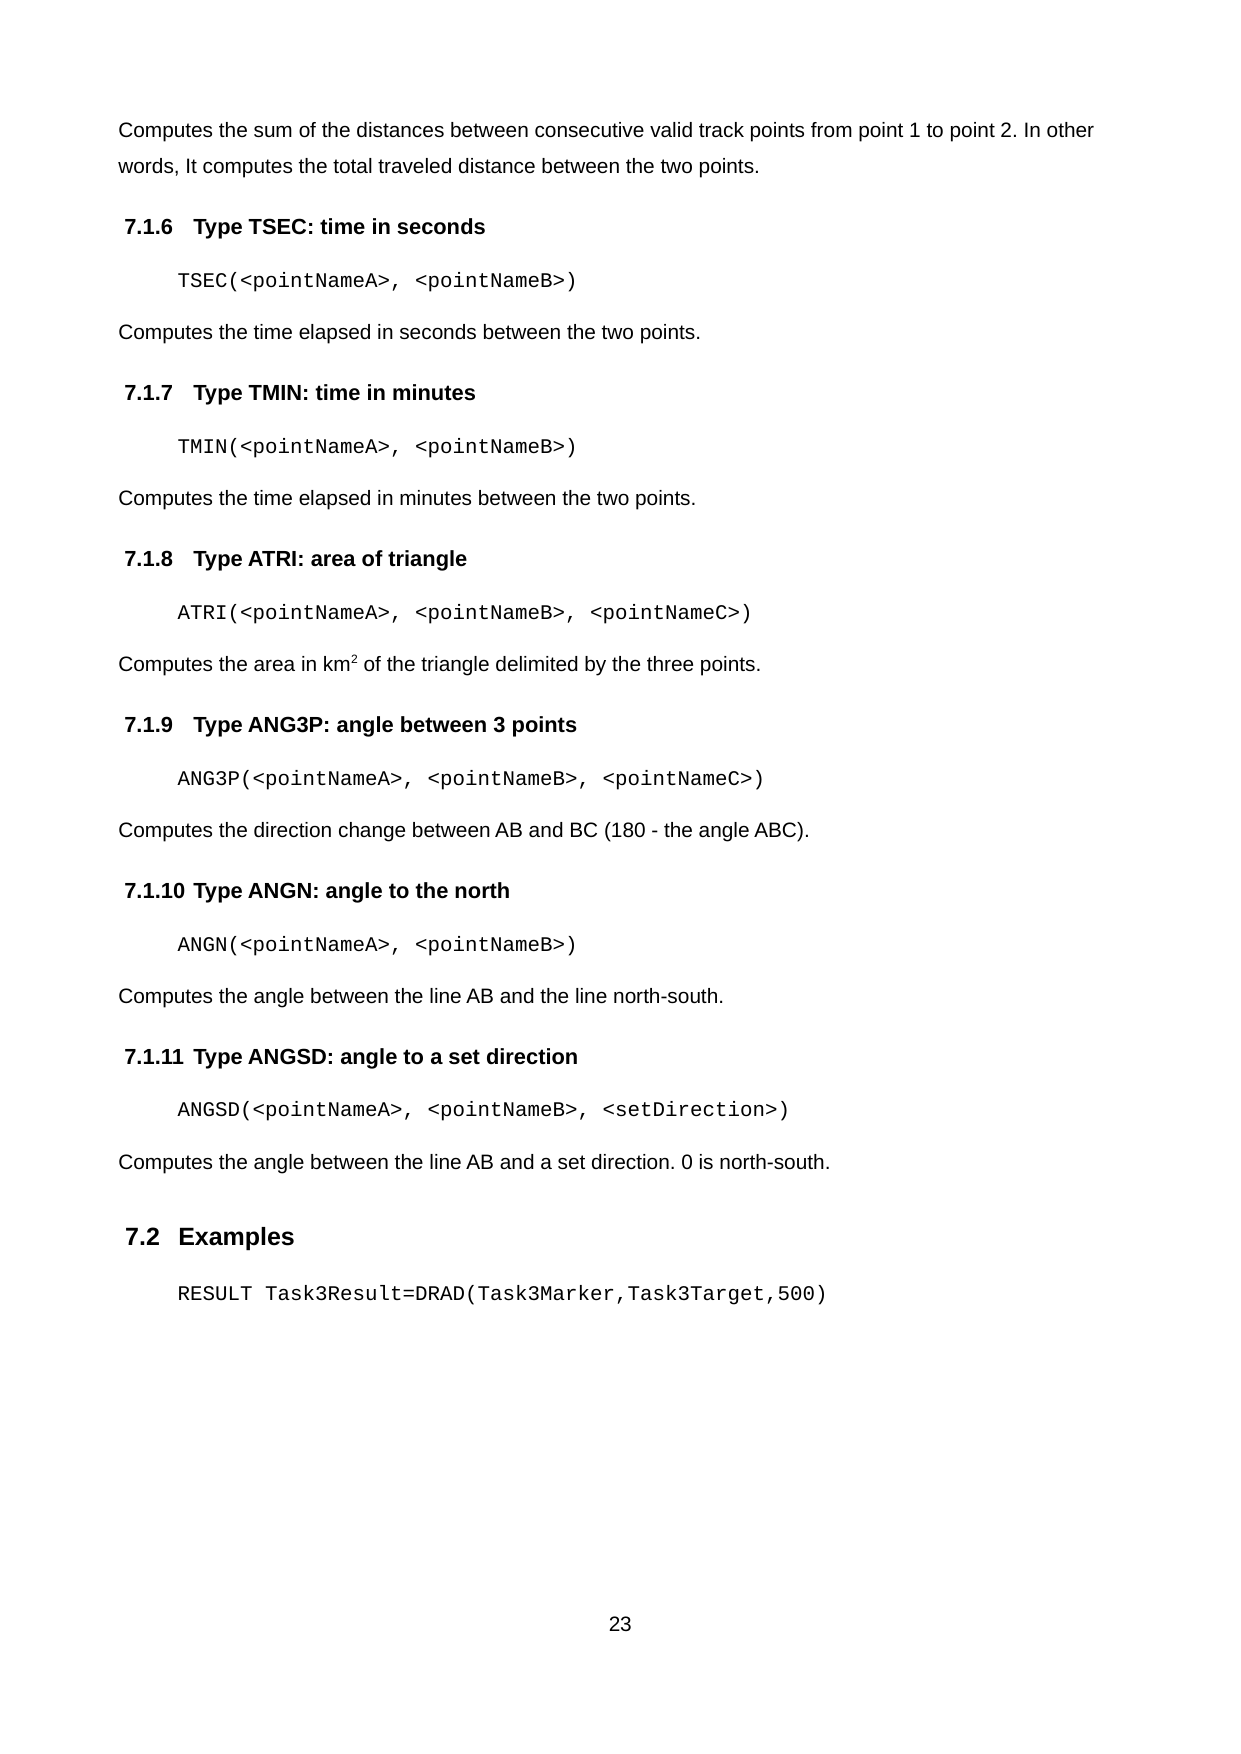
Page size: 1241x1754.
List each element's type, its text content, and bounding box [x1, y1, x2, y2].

subtitle Type TMIN: time in minutes [118, 380, 1122, 405]
text TMIN(<pointNameA>, <pointNameB>) [177, 436, 1063, 459]
text ANGSD(<pointNameA>, <pointNameB>, <setDirection>) [177, 1099, 1063, 1123]
subtitle Type ANGN: angle to the north [118, 878, 1122, 903]
text ANGN(<pointNameA>, <pointNameB>) [177, 933, 1063, 957]
subtitle Type ANG3P: angle between 3 points [118, 712, 1122, 737]
text RESULT Task3Result=DRAD(Task3Marker,Task3Target,500) [177, 1283, 1063, 1306]
text Computes the angle between the line AB and the line north-south. [118, 984, 1122, 1008]
text Computes the sum of the distances between consecutive valid track points from point 1 to point 2. In other words, It computes the total traveled distance between the two points. [118, 118, 1122, 178]
text Computes the direction change between AB and BC (180 - the angle ABC). [118, 818, 1122, 842]
subtitle Type TSEC: time in seconds [118, 214, 1122, 239]
text Computes the time elapsed in minutes between the two points. [118, 486, 1122, 510]
subtitle Examples [118, 1222, 1122, 1251]
text Computes the angle between the line AB and a set direction. 0 is north-south. [118, 1150, 1122, 1174]
text Computes the area in km2 of the triangle delimited by the three points. [118, 652, 1122, 676]
text TSEC(<pointNameA>, <pointNameB>) [177, 270, 1063, 293]
subtitle Type ATRI: area of triangle [118, 546, 1122, 571]
text ATRI(<pointNameA>, <pointNameB>, <pointNameC>) [177, 602, 1063, 625]
text Computes the time elapsed in seconds between the two points. [118, 320, 1122, 344]
subtitle Type ANGSD: angle to a set direction [118, 1044, 1122, 1069]
text ANG3P(<pointNameA>, <pointNameB>, <pointNameC>) [177, 768, 1063, 791]
